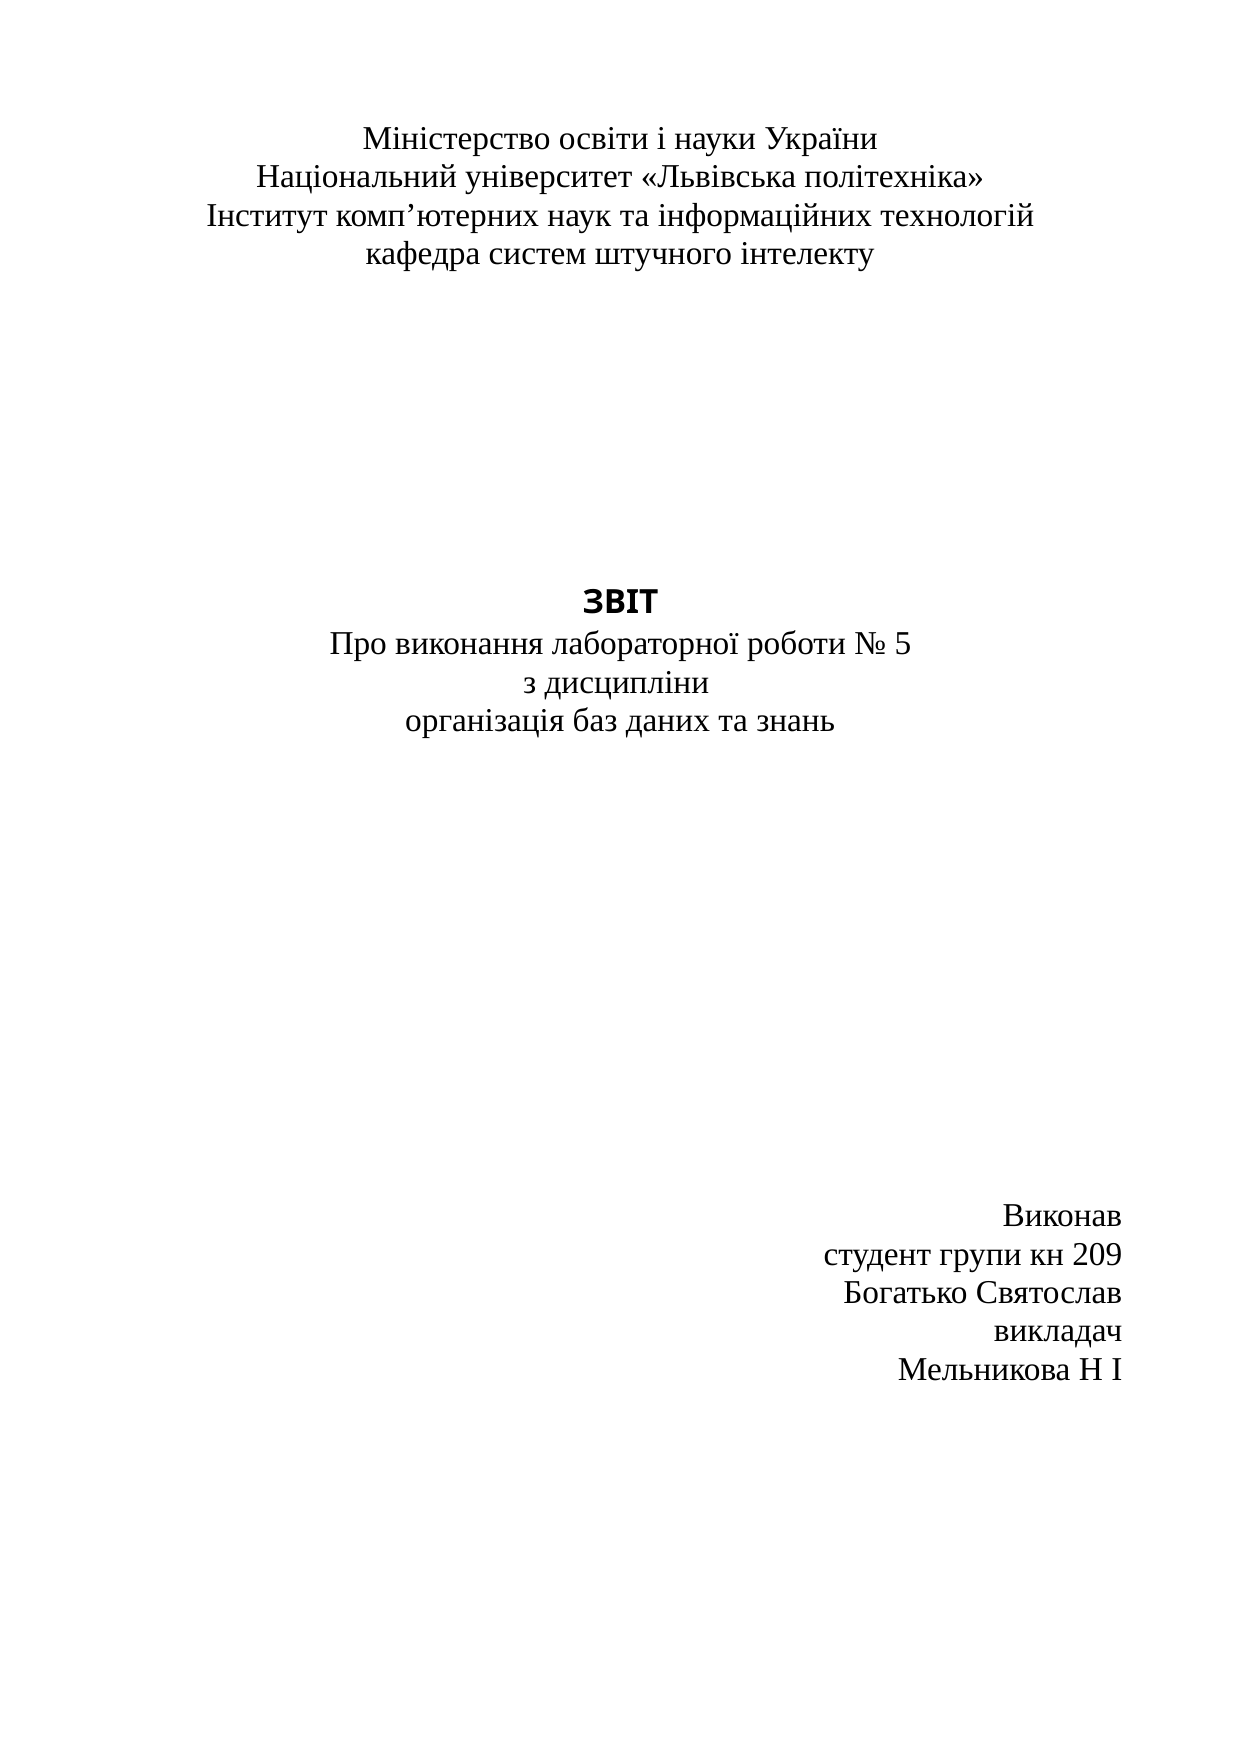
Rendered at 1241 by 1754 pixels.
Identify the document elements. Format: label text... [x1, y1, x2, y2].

text Мельникова Н І [118, 1349, 1122, 1387]
text з дисципліни [118, 662, 1122, 700]
text ЗВІТ [118, 578, 1122, 623]
text Виконав [118, 1196, 1122, 1234]
text Про виконання лабораторної роботи № 5 [118, 623, 1122, 662]
text Богатько Святослав [118, 1272, 1122, 1311]
text Національний університет «Львівська політехніка» [118, 156, 1122, 195]
text Інститут комп’ютерних наук та інформаційних технологій [118, 195, 1122, 233]
text викладач [118, 1311, 1122, 1349]
text організація баз даних та знань [118, 700, 1122, 738]
text студент групи кн 209 [118, 1234, 1122, 1272]
text Міністерство освіти і науки України [118, 118, 1122, 156]
text кафедра систем штучного інтелекту [118, 233, 1122, 271]
